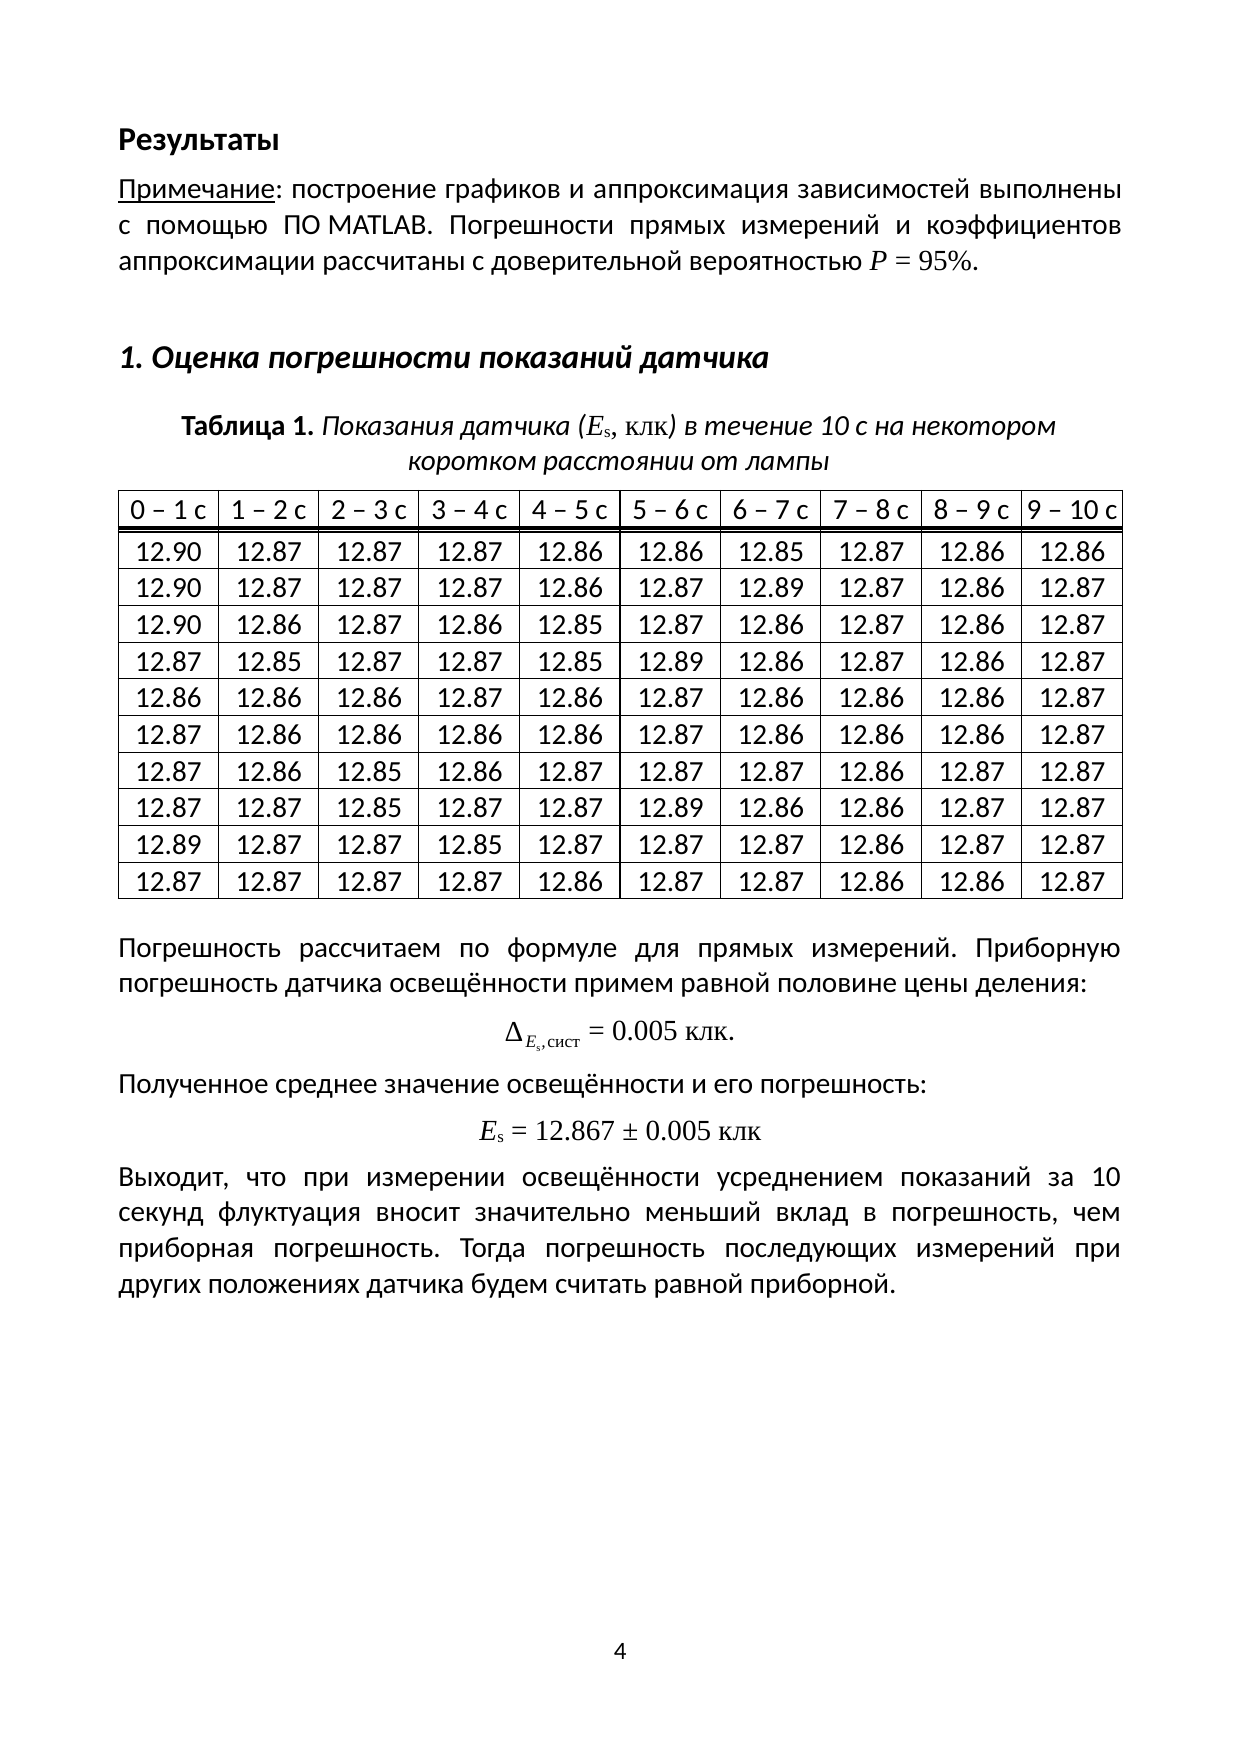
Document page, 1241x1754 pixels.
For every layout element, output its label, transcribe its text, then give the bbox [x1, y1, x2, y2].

table_cell 12.87 [1022, 716, 1122, 752]
text Примечание: построение графиков и аппроксимация зависимостей выполнены с помощью ПО MATLAB. Погрешности прямых измерений и коэффициентов аппроксимации рассчитаны с доверительной вероятностью P = 95%. [118, 171, 1122, 277]
table_header 3 – 4 с [419, 491, 519, 526]
table_header 5 – 6 с [621, 491, 720, 526]
table_cell 12.86 [922, 863, 1021, 898]
table_cell 12.87 [219, 789, 318, 825]
table_cell 12.85 [520, 606, 619, 642]
table_cell 12.86 [1022, 533, 1122, 568]
table_cell 12.86 [922, 569, 1021, 605]
table_cell 12.86 [419, 606, 519, 642]
table_cell 12.87 [419, 569, 519, 605]
table_cell 12.87 [1022, 643, 1122, 678]
table_cell 12.86 [922, 533, 1021, 568]
table_header 2 – 3 с [319, 491, 418, 526]
table_cell 12.87 [319, 643, 418, 678]
table_cell 12.87 [621, 826, 720, 862]
table_cell 12.87 [520, 826, 619, 862]
table_cell 12.86 [219, 716, 318, 752]
table_cell 12.87 [520, 789, 619, 825]
table_cell 12.85 [721, 533, 820, 568]
table_cell 12.87 [119, 716, 218, 752]
text Погрешность рассчитаем по формуле для прямых измерений. Приборную погрешность датчика освещённости примем равной половине цены деления: [118, 929, 1122, 1000]
table_cell 12.87 [621, 606, 720, 642]
table_cell 12.86 [219, 679, 318, 715]
table_cell 12.87 [119, 643, 218, 678]
table_cell 12.85 [319, 753, 418, 788]
table_cell 12.87 [219, 533, 318, 568]
table_cell 12.86 [922, 679, 1021, 715]
table_cell 12.87 [1022, 569, 1122, 605]
subtitle Результаты [118, 118, 1122, 159]
table_cell 12.86 [721, 789, 820, 825]
table_cell 12.86 [922, 643, 1021, 678]
table_cell 12.87 [419, 679, 519, 715]
table_cell 12.89 [621, 643, 720, 678]
table_cell 12.87 [1022, 753, 1122, 788]
table_cell 12.87 [821, 643, 921, 678]
text Таблица 1. Показания датчика (Es, клк) в течение 10 с на некотором коротком расстоянии от лампы [118, 407, 1122, 478]
table_cell 12.86 [721, 716, 820, 752]
table_header 7 – 8 с [821, 491, 921, 526]
table_cell 12.87 [922, 753, 1021, 788]
table_cell 12.87 [319, 533, 418, 568]
table_header 8 – 9 с [922, 491, 1021, 526]
table_cell 12.87 [419, 643, 519, 678]
table_cell 12.87 [621, 863, 720, 898]
table_cell 12.85 [419, 826, 519, 862]
table_cell 12.87 [721, 826, 820, 862]
table_cell 12.86 [922, 606, 1021, 642]
table_header 1 – 2 с [219, 491, 318, 526]
table_cell 12.87 [319, 569, 418, 605]
table_header 0 – 1 с [119, 491, 218, 526]
table_cell 12.87 [1022, 679, 1122, 715]
table_cell 12.87 [922, 789, 1021, 825]
table_cell 12.86 [821, 789, 921, 825]
table_cell 12.86 [721, 606, 820, 642]
table_cell 12.87 [621, 716, 720, 752]
text Выходит, что при измерении освещённости усреднением показаний за 10 секунд флуктуация вносит значительно меньший вклад в погрешность, чем приборная погрешность. Тогда погрешность последующих измерений при других положениях датчика будем считать равной приборной. [118, 1158, 1122, 1300]
table_cell 12.87 [621, 679, 720, 715]
table_cell 12.87 [520, 753, 619, 788]
table_cell 12.87 [721, 753, 820, 788]
text Полученное среднее значение освещённости и его погрешность: [118, 1065, 1122, 1101]
table_cell 12.87 [821, 533, 921, 568]
table_cell 12.87 [219, 826, 318, 862]
table_cell 12.86 [520, 679, 619, 715]
table_cell 12.86 [319, 716, 418, 752]
table_cell 12.86 [821, 679, 921, 715]
table_cell 12.85 [319, 789, 418, 825]
table_cell 12.89 [621, 789, 720, 825]
table_cell 12.90 [119, 606, 218, 642]
table_cell 12.86 [721, 643, 820, 678]
table_cell 12.87 [319, 606, 418, 642]
table_cell 12.86 [520, 863, 619, 898]
table_cell 12.87 [319, 826, 418, 862]
table_cell 12.86 [520, 716, 619, 752]
table_cell 12.87 [821, 606, 921, 642]
table_header 9 – 10 с [1022, 491, 1122, 526]
table_cell 12.90 [119, 569, 218, 605]
table_cell 12.87 [319, 863, 418, 898]
table_cell 12.89 [721, 569, 820, 605]
table_cell 12.87 [219, 863, 318, 898]
table_cell 12.89 [119, 826, 218, 862]
table_cell 12.86 [520, 533, 619, 568]
table_cell 12.87 [1022, 826, 1122, 862]
table_cell 12.90 [119, 533, 218, 568]
table_header 6 – 7 с [721, 491, 820, 526]
table_cell 12.86 [922, 716, 1021, 752]
table_cell 12.86 [219, 606, 318, 642]
table_cell 12.86 [419, 753, 519, 788]
table_cell 12.87 [419, 863, 519, 898]
table_cell 12.87 [1022, 789, 1122, 825]
table_cell 12.86 [319, 679, 418, 715]
table_cell 12.85 [520, 643, 619, 678]
table_cell 12.86 [721, 679, 820, 715]
table_cell 12.87 [621, 569, 720, 605]
table_cell 12.86 [621, 533, 720, 568]
table_cell 12.86 [419, 716, 519, 752]
table_cell 12.87 [721, 863, 820, 898]
text = 0.005 клк. [118, 1012, 1122, 1053]
table_cell 12.87 [621, 753, 720, 788]
table_cell 12.86 [520, 569, 619, 605]
table_cell 12.87 [419, 533, 519, 568]
table_cell 12.87 [119, 789, 218, 825]
table_cell 12.87 [219, 569, 318, 605]
table_cell 12.86 [821, 826, 921, 862]
table_cell 12.86 [119, 679, 218, 715]
table_cell 12.86 [821, 753, 921, 788]
table_cell 12.86 [821, 863, 921, 898]
table_cell 12.87 [1022, 863, 1122, 898]
table_cell 12.86 [219, 753, 318, 788]
table_cell 12.87 [419, 789, 519, 825]
table_cell 12.87 [119, 753, 218, 788]
subtitle Оценка погрешности показаний датчика [118, 337, 1122, 377]
table_cell 12.85 [219, 643, 318, 678]
table_cell 12.86 [821, 716, 921, 752]
table_header 4 – 5 с [520, 491, 619, 526]
text Es = 12.867 ± 0.005 клк [118, 1113, 1122, 1146]
table_cell 12.87 [922, 826, 1021, 862]
table_cell 12.87 [1022, 606, 1122, 642]
table_cell 12.87 [119, 863, 218, 898]
table_cell 12.87 [821, 569, 921, 605]
